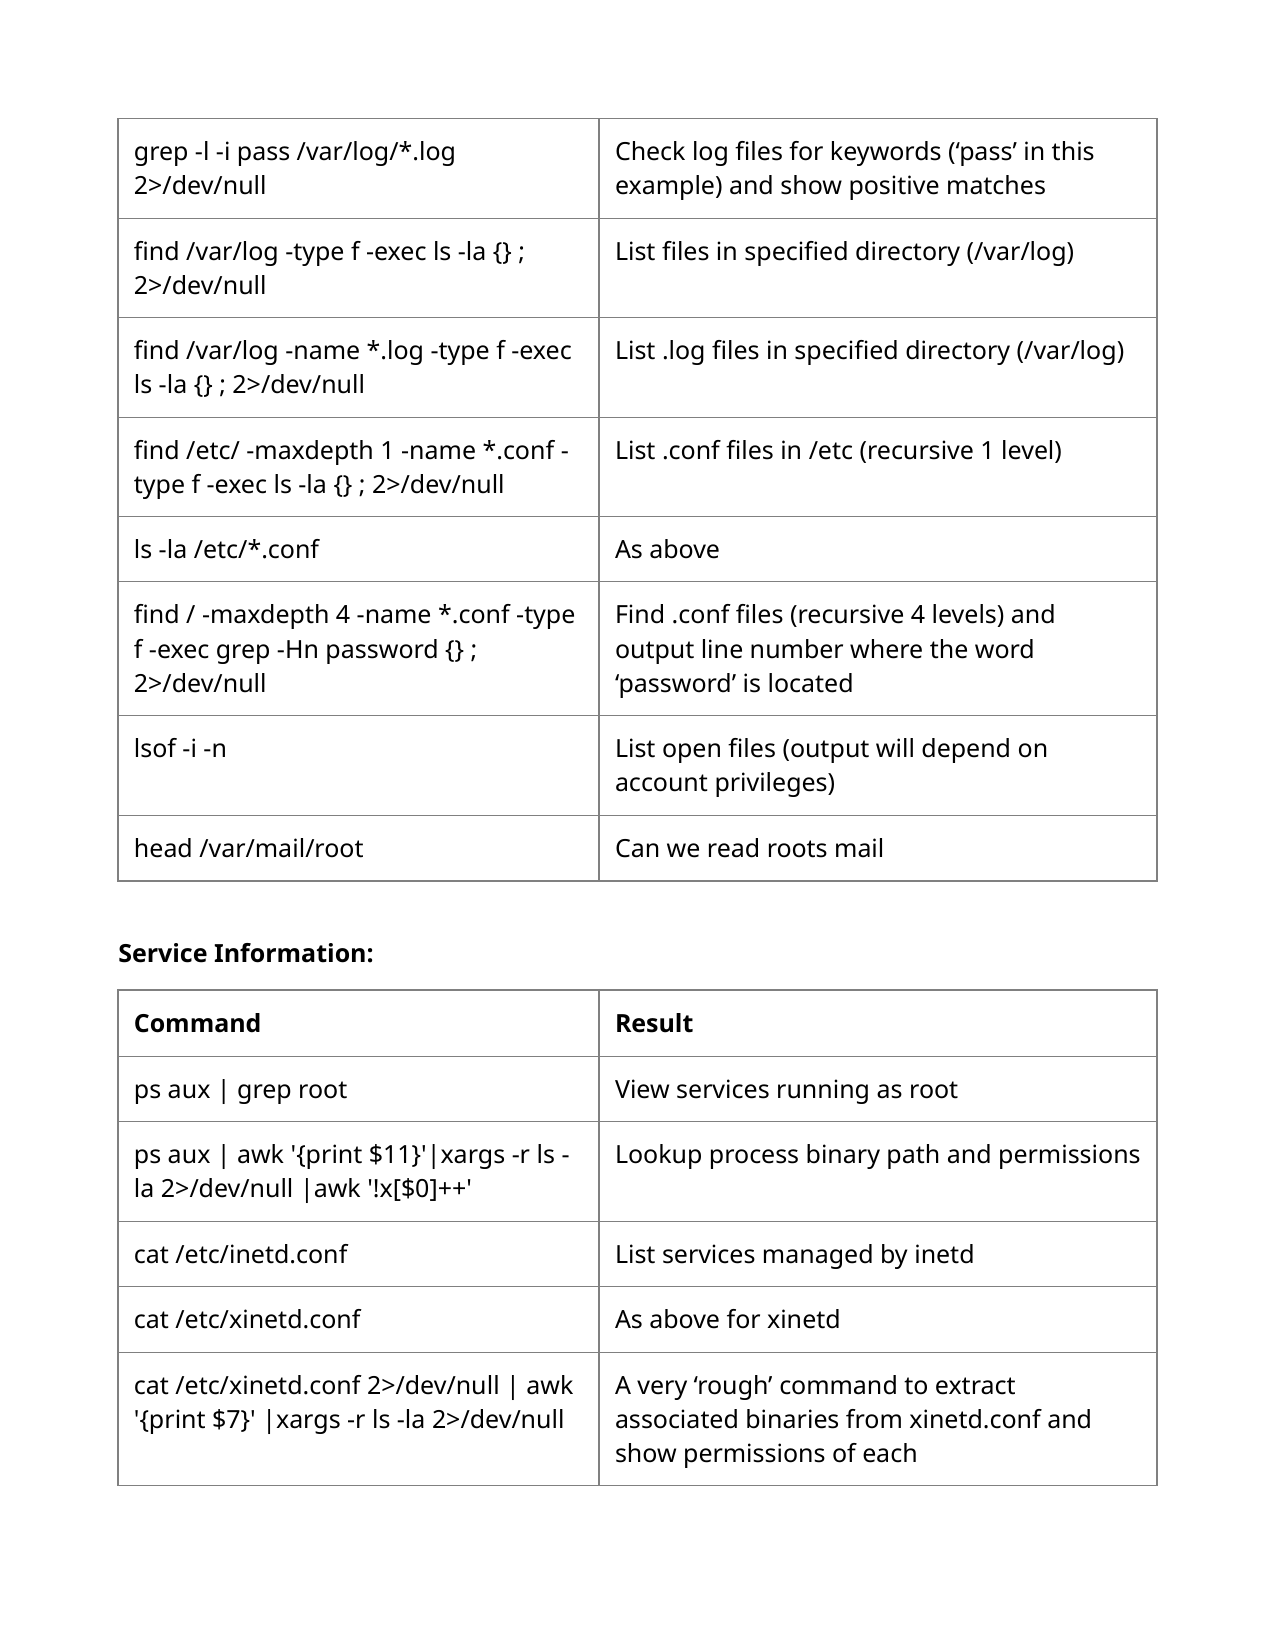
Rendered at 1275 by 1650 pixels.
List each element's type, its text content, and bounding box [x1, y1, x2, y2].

table_cell cat /etc/inetd.conf [119, 1222, 598, 1286]
table_cell cat /etc/xinetd.conf [119, 1287, 598, 1352]
table_cell Find .conf files (recursive 4 levels) and output line number where the word ‘password’ is located [600, 582, 1156, 715]
table_header Result [600, 991, 1156, 1056]
table_cell List .conf files in /etc (recursive 1 level) [600, 418, 1156, 516]
table_cell find /var/log -type f -exec ls -la {} ; 2>/dev/null [119, 219, 598, 317]
table_cell As above for xinetd [600, 1287, 1156, 1352]
table_cell ps aux | grep root [119, 1057, 598, 1121]
table_cell find /etc/ -maxdepth 1 -name *.conf -type f -exec ls -la {} ; 2>/dev/null [119, 418, 598, 516]
table_cell Check log files for keywords (‘pass’ in this example) and show positive matches [600, 119, 1156, 218]
table_cell List files in specified directory (/var/log) [600, 219, 1156, 317]
table_cell find / -maxdepth 4 -name *.conf -type f -exec grep -Hn password {} ; 2>/dev/null [119, 582, 598, 715]
text Service Information: [118, 935, 1157, 969]
table_cell ls -la /etc/*.conf [119, 517, 598, 581]
table_cell Can we read roots mail [600, 816, 1156, 880]
table_cell grep -l -i pass /var/log/*.log 2>/dev/null [119, 119, 598, 218]
table_header Command [119, 991, 598, 1056]
table_cell find /var/log -name *.log -type f -exec ls -la {} ; 2>/dev/null [119, 318, 598, 417]
table_cell A very ‘rough’ command to extract associated binaries from xinetd.conf and show permissions of each [600, 1353, 1156, 1485]
table_cell As above [600, 517, 1156, 581]
table_cell cat /etc/xinetd.conf 2>/dev/null | awk '{print $7}' |xargs -r ls -la 2>/dev/null [119, 1353, 598, 1485]
table_cell List .log files in specified directory (/var/log) [600, 318, 1156, 417]
table_cell List services managed by inetd [600, 1222, 1156, 1286]
table_cell List open files (output will depend on account privileges) [600, 716, 1156, 814]
table_cell lsof -i -n [119, 716, 598, 814]
table_cell head /var/mail/root [119, 816, 598, 880]
table_cell Lookup process binary path and permissions [600, 1122, 1156, 1221]
table_cell ps aux | awk '{print $11}'|xargs -r ls -la 2>/dev/null |awk '!x[$0]++' [119, 1122, 598, 1221]
table_cell View services running as root [600, 1057, 1156, 1121]
